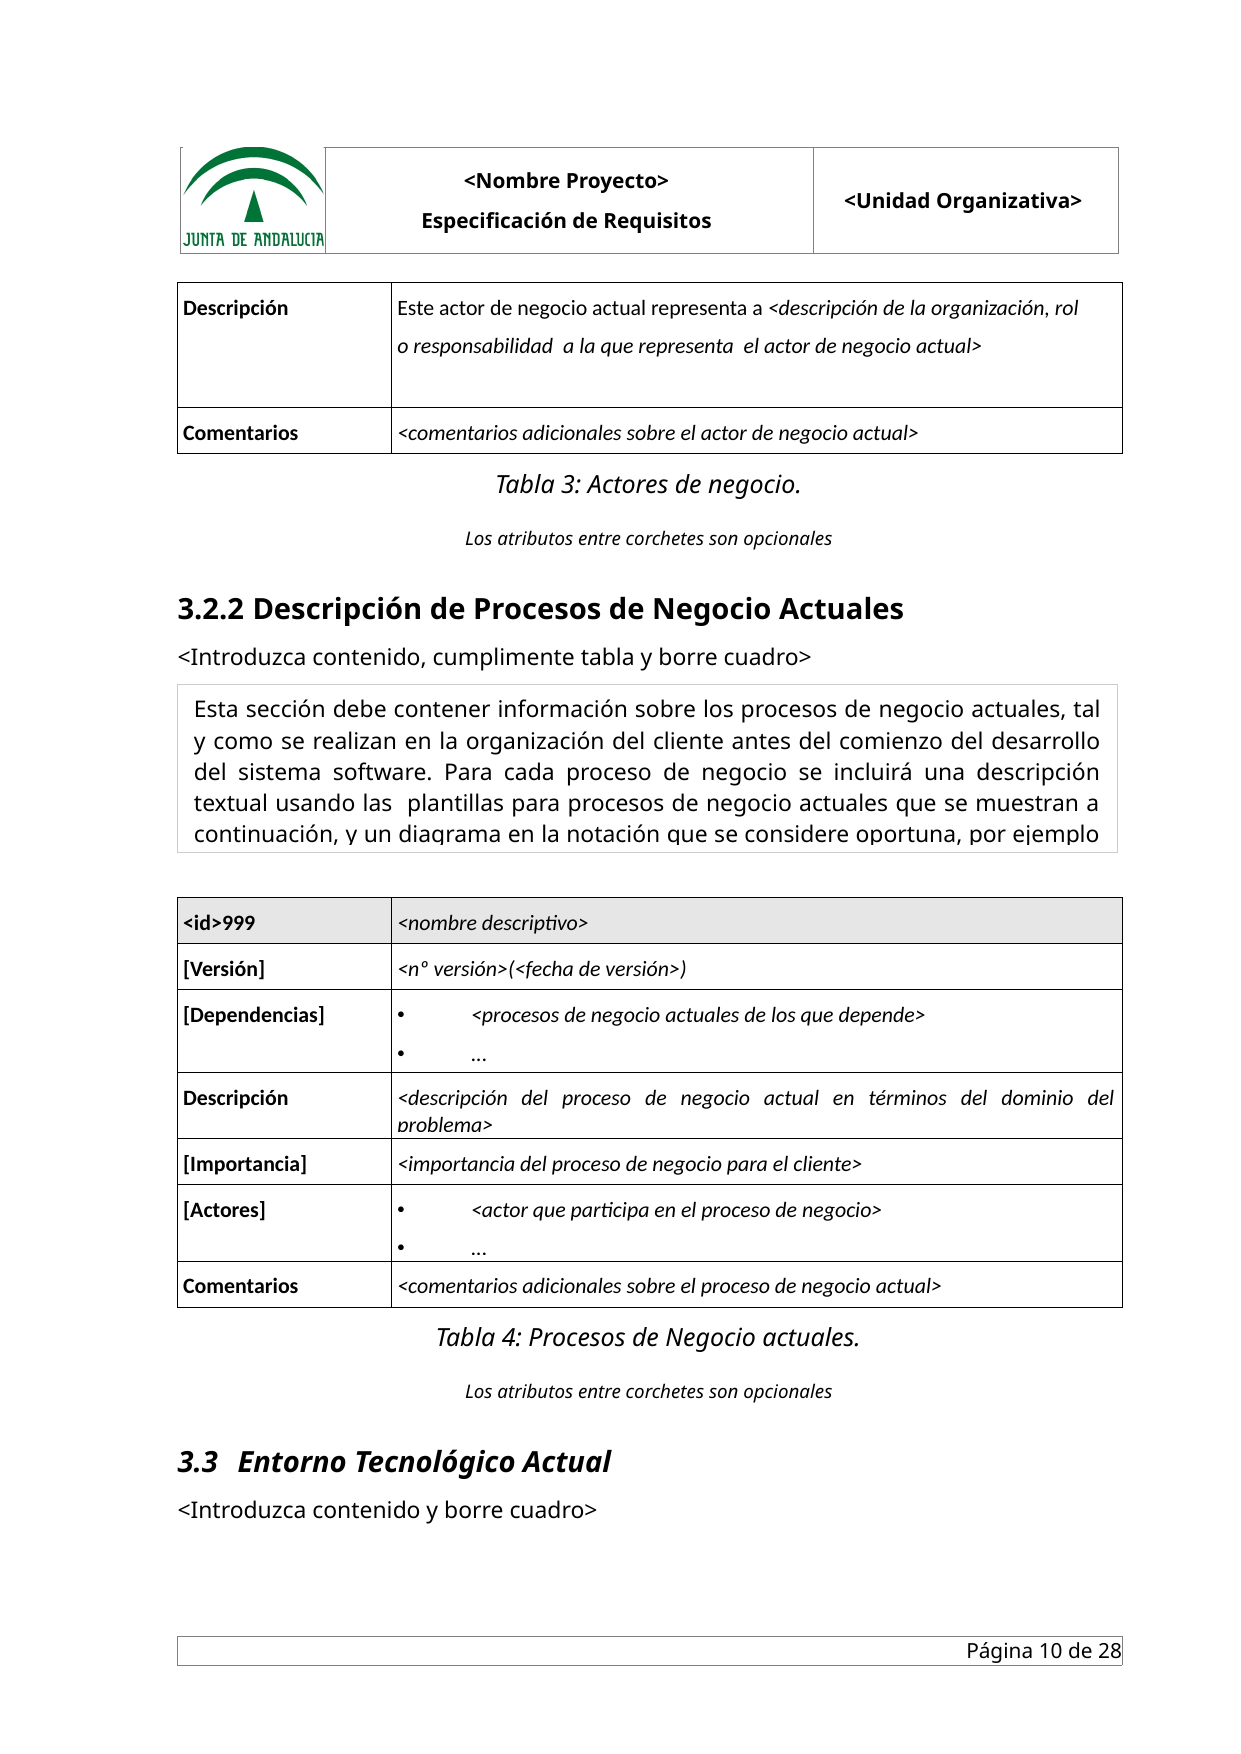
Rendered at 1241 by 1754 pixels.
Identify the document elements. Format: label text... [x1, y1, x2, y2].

text <Introduzca contenido, cumplimente tabla y borre cuadro> [177, 641, 1122, 672]
text <Introduzca contenido y borre cuadro> [177, 1494, 1122, 1525]
table_header <id>999 [178, 898, 391, 943]
text Los atributos entre corchetes son opcionales [177, 525, 1122, 551]
table_cell [Versión] [178, 944, 391, 989]
table_cell <descripción del proceso de negocio actual en términos del dominio del problema> [392, 1073, 1122, 1138]
table_cell [Dependencias] [178, 990, 391, 1072]
table_cell [Actores] [178, 1185, 391, 1261]
table_cell [Importancia] [178, 1139, 391, 1184]
subtitle Entorno Tecnológico Actual [177, 1442, 1122, 1481]
table_cell Comentarios [178, 1262, 391, 1307]
table_cell <actor que participa en el proceso de negocio> ... [392, 1185, 1122, 1261]
table_cell Descripción [178, 283, 391, 407]
table_cell <comentarios adicionales sobre el proceso de negocio actual> [392, 1262, 1122, 1307]
table_cell Descripción [178, 1073, 391, 1138]
table_cell <nº versión>(<fecha de versión>) [392, 944, 1122, 989]
subtitle Descripción de Procesos de Negocio Actuales [177, 588, 1122, 628]
table_cell <importancia del proceso de negocio para el cliente> [392, 1139, 1122, 1184]
table_cell Este actor de negocio actual representa a <descripción de la organización, rol o responsabilidad a la que representa el actor de negocio actual> [392, 283, 1122, 407]
text Tabla 4: Procesos de Negocio actuales. [177, 1319, 1122, 1354]
table_cell <procesos de negocio actuales de los que depende> ... [392, 990, 1122, 1072]
text Esta sección debe contener información sobre los procesos de negocio actuales, tal y como se realizan en la organización del cliente antes del comienzo del desarrollo del sistema software. Para cada proceso de negocio se incluirá una descripción textual usando las plantillas para procesos de negocio actuales que se muestran a continuación, y un diagrama en la notación que se considere oportuna, por ejemplo diagramas BPMN o diagramas de actividad UML. [194, 693, 1101, 844]
table_cell <comentarios adicionales sobre el actor de negocio actual> [392, 408, 1122, 453]
table_header <nombre descriptivo> [392, 898, 1122, 943]
table_cell Comentarios [178, 408, 391, 453]
text Los atributos entre corchetes son opcionales [177, 1379, 1122, 1404]
text Tabla 3: Actores de negocio. [177, 466, 1122, 500]
